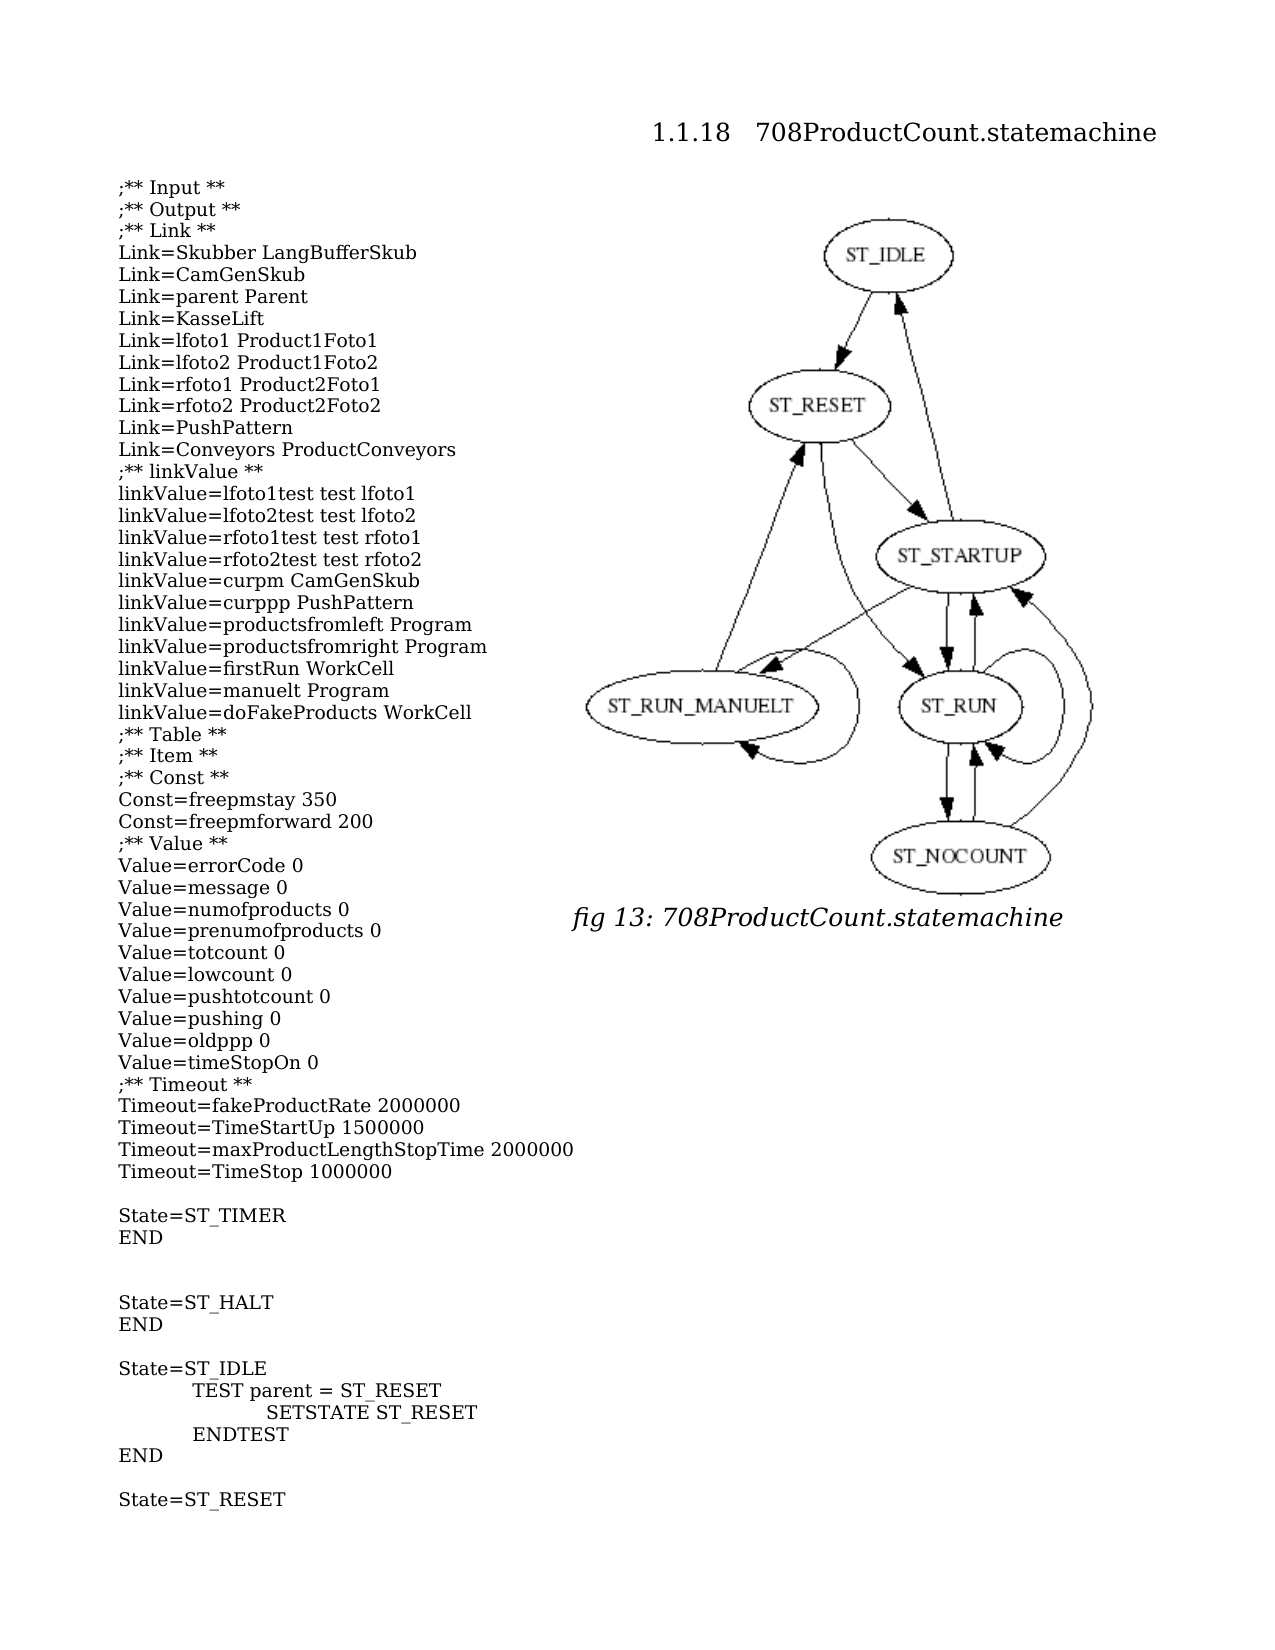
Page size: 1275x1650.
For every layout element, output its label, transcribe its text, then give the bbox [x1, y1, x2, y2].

text ;** Const ** [118, 767, 572, 789]
text State=ST_RESET [118, 1489, 1157, 1511]
text linkValue=firstRun WorkCell [118, 658, 572, 680]
text ;** Input ** [118, 177, 1157, 208]
text Value=timeStopOn 0 [118, 1052, 1157, 1074]
text Link=rfoto1 Product2Foto1 [118, 374, 572, 396]
text Value=totcount 0 [118, 942, 1157, 964]
text END [118, 1446, 1157, 1467]
text State=ST_HALT [118, 1292, 1157, 1314]
text Value=lowcount 0 [118, 964, 1157, 986]
text Value=numofproducts 0 [118, 899, 573, 921]
text Value=oldppp 0 [118, 1030, 1157, 1052]
text ;** Link ** [118, 221, 572, 242]
text Value=errorCode 0 [118, 855, 572, 877]
text Link=CamGenSkub [118, 264, 572, 286]
text Timeout=TimeStop 1000000 [118, 1161, 1157, 1183]
picture [572, 208, 1153, 904]
text linkValue=manuelt Program [118, 680, 572, 702]
text END [118, 1227, 1157, 1249]
text Const=freepmforward 200 [118, 811, 572, 833]
text linkValue=productsfromleft Program [118, 614, 572, 636]
text State=ST_TIMER [118, 1205, 1157, 1227]
text linkValue=lfoto2test test lfoto2 [118, 505, 572, 527]
text Link=parent Parent [118, 286, 572, 308]
text ENDTEST [118, 1424, 1157, 1446]
text SETSTATE ST_RESET [118, 1402, 1157, 1424]
text Value=pushtotcount 0 [118, 986, 1157, 1008]
text Value=message 0 [118, 877, 572, 899]
text Link=PushPattern [118, 417, 572, 439]
text State=ST_IDLE [118, 1358, 1157, 1380]
text linkValue=curppp PushPattern [118, 592, 572, 614]
text ;** Table ** [118, 724, 572, 746]
text ;** Item ** [118, 746, 572, 767]
text Value=prenumofproducts 0 [118, 921, 1157, 942]
text TEST parent = ST_RESET [118, 1380, 1157, 1402]
text ;** linkValue ** [118, 461, 572, 483]
text ;** Output ** [118, 199, 573, 221]
text linkValue=lfoto1test test lfoto1 [118, 483, 572, 505]
text Link=lfoto1 Product1Foto1 [118, 330, 572, 352]
text linkValue=curpm CamGenSkub [118, 571, 572, 592]
text linkValue=productsfromright Program [118, 636, 572, 658]
text fig 13: 708ProductCount.statemachine [573, 904, 1152, 932]
text Timeout=fakeProductRate 2000000 [118, 1096, 1157, 1117]
text Link=KasseLift [118, 308, 572, 330]
text Link=lfoto2 Product1Foto2 [118, 352, 572, 374]
text END [118, 1314, 1157, 1336]
text ;** Value ** [118, 833, 572, 855]
text Link=Conveyors ProductConveyors [118, 439, 572, 461]
text Const=freepmstay 350 [118, 789, 572, 811]
text Timeout=TimeStartUp 1500000 [118, 1117, 1157, 1139]
text Timeout=maxProductLengthStopTime 2000000 [118, 1139, 1157, 1161]
text ;** Timeout ** [118, 1074, 1157, 1096]
text Link=rfoto2 Product2Foto2 [118, 396, 572, 417]
text linkValue=rfoto1test test rfoto1 [118, 527, 572, 549]
text linkValue=doFakeProducts WorkCell [118, 702, 572, 724]
text Link=Skubber LangBufferSkub [118, 242, 572, 264]
text Value=pushing 0 [118, 1008, 1157, 1030]
text linkValue=rfoto2test test rfoto2 [118, 549, 572, 571]
